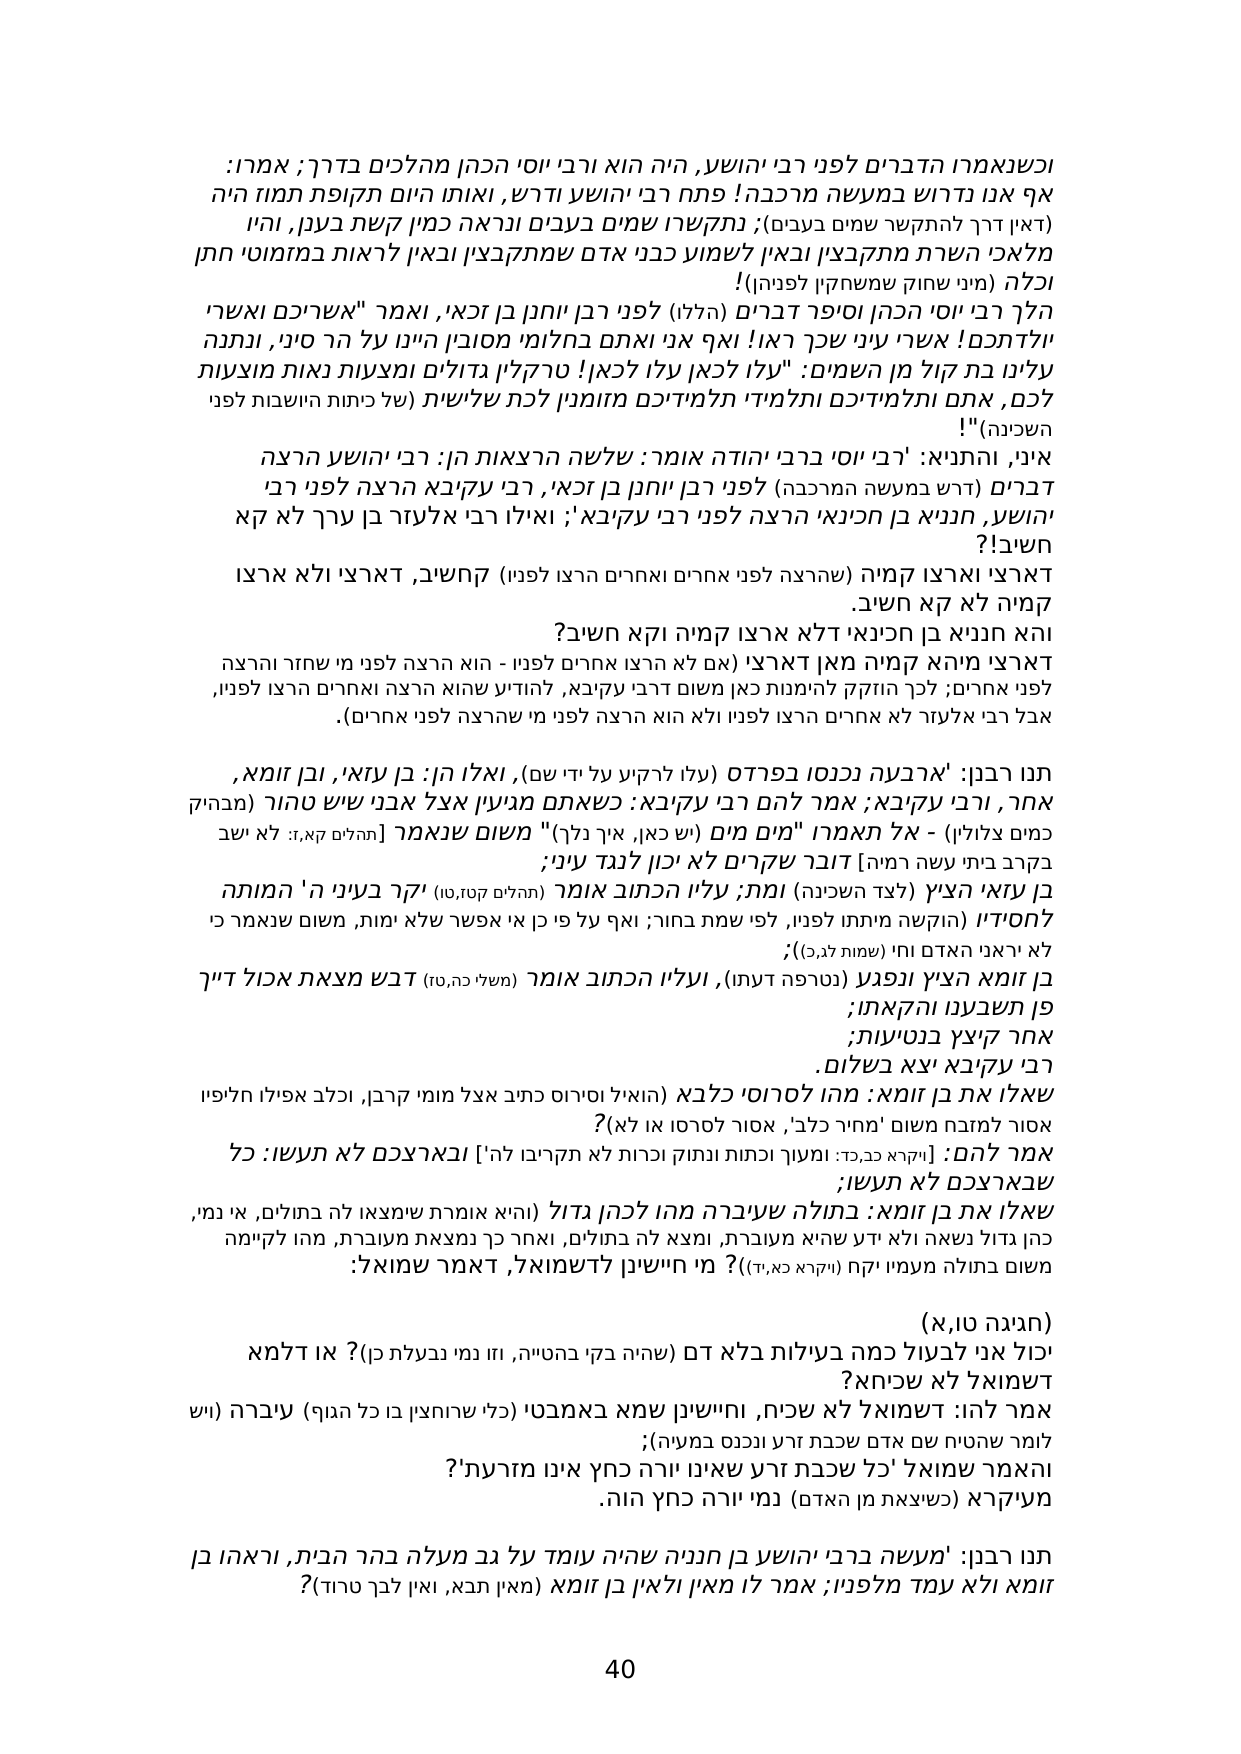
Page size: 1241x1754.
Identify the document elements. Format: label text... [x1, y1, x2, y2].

text תנו רבנן: 'ארבעה נכנסו בפרדס (עלו לרקיע על ידי שם), ואלו הן: בן עזאי, ובן זומא, אחר, ורבי עקיבא; אמר להם רבי עקיבא: כשאתם מגיעין אצל אבני שיש טהור (מבהיק כמים צלולין) - אל תאמרו "מים מים (יש כאן, איך נלך)" משום שנאמר [תהלים קא,ז: לא ישב בקרב ביתי עשה רמיה] דובר שקרים לא יכון לנגד עיני; [187, 758, 1053, 875]
text אמר להם: [ויקרא כב,כד: ומעוך וכתות ונתוק וכרות לא תקריבו לה'] ובארצכם לא תעשו: כל שבארצכם לא תעשו; [187, 1138, 1053, 1196]
text דארצי מיהא קמיה מאן דארצי (אם לא הרצו אחרים לפניו - הוא הרצה לפני מי שחזר והרצה לפני אחרים; לכך הוזקק להימנות כאן משום דרבי עקיבא, להודיע שהוא הרצה ואחרים הרצו לפניו, אבל רבי אלעזר לא אחרים הרצו לפניו ולא הוא הרצה לפני מי שהרצה לפני אחרים). [187, 647, 1053, 729]
text והא חנניא בן חכינאי דלא ארצו קמיה וקא חשיב? [187, 618, 1053, 647]
text וכשנאמרו הדברים לפני רבי יהושע, היה הוא ורבי יוסי הכהן מהלכים בדרך; אמרו: אף אנו נדרוש במעשה מרכבה! פתח רבי יהושע ודרש, ואותו היום תקופת תמוז היה (דאין דרך להתקשר שמים בעבים); נתקשרו שמים בעבים ונראה כמין קשת בענן, והיו מלאכי השרת מתקבצין ובאין לשמוע כבני אדם שמתקבצין ובאין לראות במזמוטי חתן וכלה (מיני שחוק שמשחקין לפניהן)! [187, 150, 1053, 296]
text איני, והתניא: 'רבי יוסי ברבי יהודה אומר: שלשה הרצאות הן: רבי יהושע הרצה דברים (דרש במעשה המרכבה) לפני רבן יוחנן בן זכאי, רבי עקיבא הרצה לפני רבי יהושע, חנניא בן חכינאי הרצה לפני רבי עקיבא'; ואילו רבי אלעזר בן ערך לא קא חשיב!? [187, 442, 1053, 559]
text והאמר שמואל 'כל שכבת זרע שאינו יורה כחץ אינו מזרעת'? [187, 1454, 1053, 1483]
text יכול אני לבעול כמה בעילות בלא דם (שהיה בקי בהטייה, וזו נמי נבעלת כן)? או דלמא דשמואל לא שכיחא? [187, 1337, 1053, 1396]
text בן זומא הציץ ונפגע (נטרפה דעתו), ועליו הכתוב אומר (משלי כה,טז) דבש מצאת אכול דייך פן תשבענו והקאתו; [187, 963, 1053, 1021]
text שאלו את בן זומא: בתולה שעיברה מהו לכהן גדול (והיא אומרת שימצאו לה בתולים, אי נמי, כהן גדול נשאה ולא ידע שהיא מעוברת, ומצא לה בתולים, ואחר כך נמצאת מעוברת, מהו לקיימה משום בתולה מעמיו יקח (ויקרא כא,יד))? מי חיישינן לדשמואל, דאמר שמואל: [187, 1196, 1053, 1279]
text רבי עקיבא יצא בשלום. [187, 1051, 1053, 1080]
text שאלו את בן זומא: מהו לסרוסי כלבא (הואיל וסירוס כתיב אצל מומי קרבן, וכלב אפילו חליפיו אסור למזבח משום 'מחיר כלב', אסור לסרסו או לא)? [187, 1080, 1053, 1138]
text (חגיגה טו,א) [187, 1308, 1053, 1337]
text אחר קיצץ בנטיעות; [187, 1021, 1053, 1051]
text בן עזאי הציץ (לצד השכינה) ומת; עליו הכתוב אומר (תהלים קטז,טו) יקר בעיני ה' המותה לחסידיו (הוקשה מיתתו לפניו, לפי שמת בחור; ואף על פי כן אי אפשר שלא ימות, משום שנאמר כי לא יראני האדם וחי (שמות לג,כ)); [187, 875, 1053, 963]
text הלך רבי יוסי הכהן וסיפר דברים (הללו) לפני רבן יוחנן בן זכאי, ואמר "אשריכם ואשרי יולדתכם! אשרי עיני שכך ראו! ואף אני ואתם בחלומי מסובין היינו על הר סיני, ונתנה עלינו בת קול מן השמים: "עלו לכאן עלו לכאן! טרקלין גדולים ומצעות נאות מוצעות לכם, אתם ותלמידיכם ותלמידי תלמידיכם מזומנין לכת שלישית (של כיתות היושבות לפני השכינה)"! [187, 296, 1053, 442]
text דארצי וארצו קמיה (שהרצה לפני אחרים ואחרים הרצו לפניו) קחשיב, דארצי ולא ארצו קמיה לא קא חשיב. [187, 559, 1053, 618]
text מעיקרא (כשיצאת מן האדם) נמי יורה כחץ הוה. [187, 1483, 1053, 1512]
text אמר להו: דשמואל לא שכיח, וחיישינן שמא באמבטי (כלי שרוחצין בו כל הגוף) עיברה (ויש לומר שהטיח שם אדם שכבת זרע ונכנס במעיה); [187, 1396, 1053, 1454]
text תנו רבנן: 'מעשה ברבי יהושע בן חנניה שהיה עומד על גב מעלה בהר הבית, וראהו בן זומא ולא עמד מלפניו; אמר לו מאין ולאין בן זומא (מאין תבא, ואין לבך טרוד)? [187, 1541, 1053, 1599]
